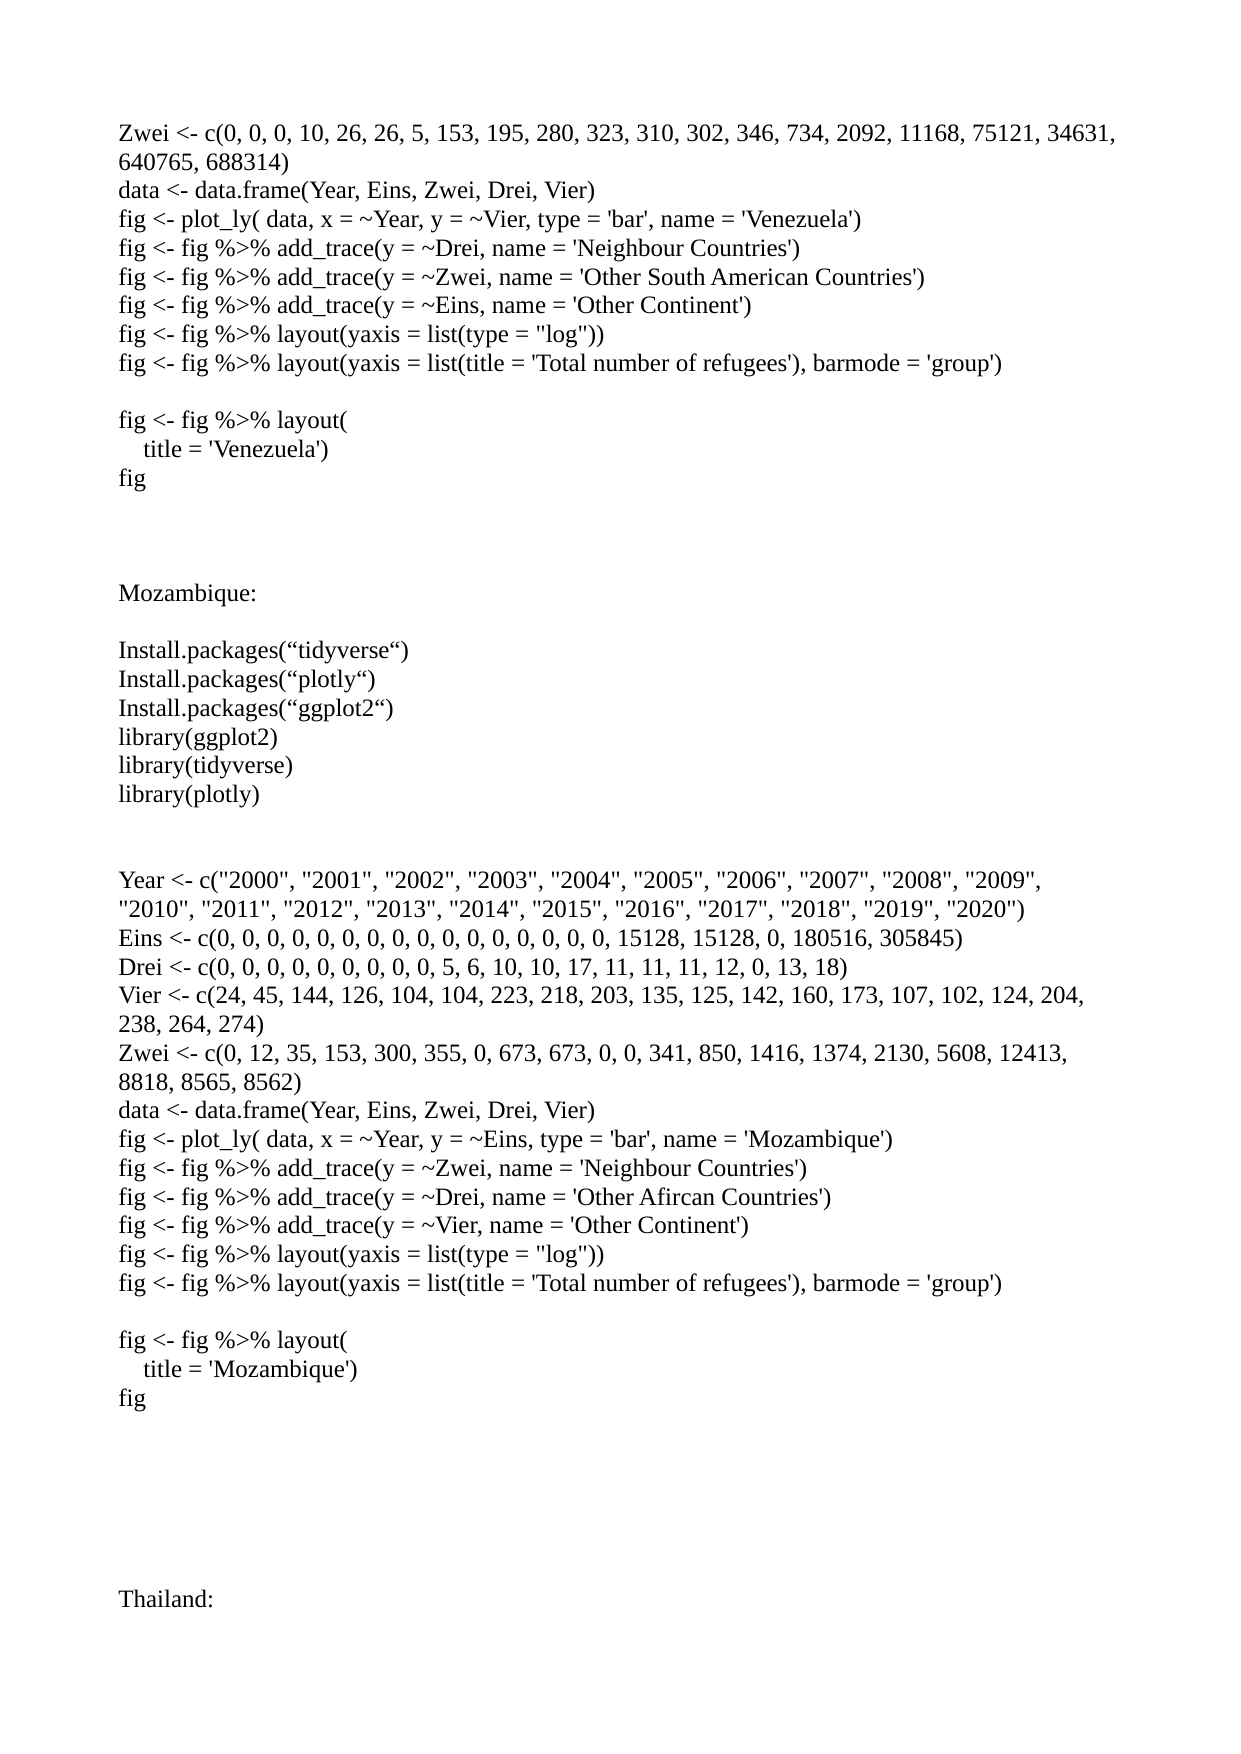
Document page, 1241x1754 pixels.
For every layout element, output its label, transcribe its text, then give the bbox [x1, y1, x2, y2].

text fig <- fig %>% add_trace(y = ~Drei, name = 'Neighbour Countries') [118, 233, 1122, 262]
text Zwei <- c(0, 12, 35, 153, 300, 355, 0, 673, 673, 0, 0, 341, 850, 1416, 1374, 2130, 5608, 12413, 8818, 8565, 8562) [118, 1038, 1122, 1096]
text Drei <- c(0, 0, 0, 0, 0, 0, 0, 0, 0, 5, 6, 10, 10, 17, 11, 11, 11, 12, 0, 13, 18) [118, 952, 1122, 981]
text fig <- fig %>% add_trace(y = ~Vier, name = 'Other Continent') [118, 1211, 1122, 1239]
text fig [118, 463, 1122, 492]
text data <- data.frame(Year, Eins, Zwei, Drei, Vier) [118, 176, 1122, 204]
text library(tidyverse) [118, 751, 1122, 779]
text Vier <- c(24, 45, 144, 126, 104, 104, 223, 218, 203, 135, 125, 142, 160, 173, 107, 102, 124, 204, 238, 264, 274) [118, 981, 1122, 1038]
text Mozambique: [118, 578, 1122, 607]
text fig <- fig %>% add_trace(y = ~Eins, name = 'Other Continent') [118, 291, 1122, 319]
text Install.packages(“ggplot2“) [118, 693, 1122, 722]
text fig <- fig %>% layout(yaxis = list(title = 'Total number of refugees'), barmode = 'group') [118, 1268, 1122, 1297]
text library(plotly) [118, 779, 1122, 808]
text fig <- fig %>% add_trace(y = ~Zwei, name = 'Other South American Countries') [118, 262, 1122, 291]
text Install.packages(“tidyverse“) [118, 636, 1122, 664]
text Install.packages(“plotly“) [118, 664, 1122, 693]
text Zwei <- c(0, 0, 0, 10, 26, 26, 5, 153, 195, 280, 323, 310, 302, 346, 734, 2092, 11168, 75121, 34631, 640765, 688314) [118, 118, 1122, 176]
text fig <- fig %>% layout(yaxis = list(title = 'Total number of refugees'), barmode = 'group') [118, 348, 1122, 377]
text Year <- c("2000", "2001", "2002", "2003", "2004", "2005", "2006", "2007", "2008", "2009", "2010", "2011", "2012", "2013", "2014", "2015", "2016", "2017", "2018", "2019", "2020") [118, 866, 1122, 923]
text fig <- fig %>% layout( [118, 1326, 1122, 1354]
text fig <- fig %>% add_trace(y = ~Drei, name = 'Other Afircan Countries') [118, 1182, 1122, 1211]
text title = 'Mozambique') [118, 1354, 1122, 1383]
text fig <- fig %>% add_trace(y = ~Zwei, name = 'Neighbour Countries') [118, 1153, 1122, 1182]
text Thailand: [118, 1584, 1122, 1613]
text fig <- fig %>% layout(yaxis = list(type = "log")) [118, 319, 1122, 348]
text fig <- plot_ly( data, x = ~Year, y = ~Vier, type = 'bar', name = 'Venezuela') [118, 204, 1122, 233]
text fig <- plot_ly( data, x = ~Year, y = ~Eins, type = 'bar', name = 'Mozambique') [118, 1124, 1122, 1153]
text library(ggplot2) [118, 722, 1122, 751]
text Eins <- c(0, 0, 0, 0, 0, 0, 0, 0, 0, 0, 0, 0, 0, 0, 0, 0, 15128, 15128, 0, 180516, 305845) [118, 923, 1122, 952]
text fig <- fig %>% layout( [118, 406, 1122, 434]
text fig [118, 1383, 1122, 1412]
text fig <- fig %>% layout(yaxis = list(type = "log")) [118, 1239, 1122, 1268]
text data <- data.frame(Year, Eins, Zwei, Drei, Vier) [118, 1096, 1122, 1124]
text title = 'Venezuela') [118, 434, 1122, 463]
